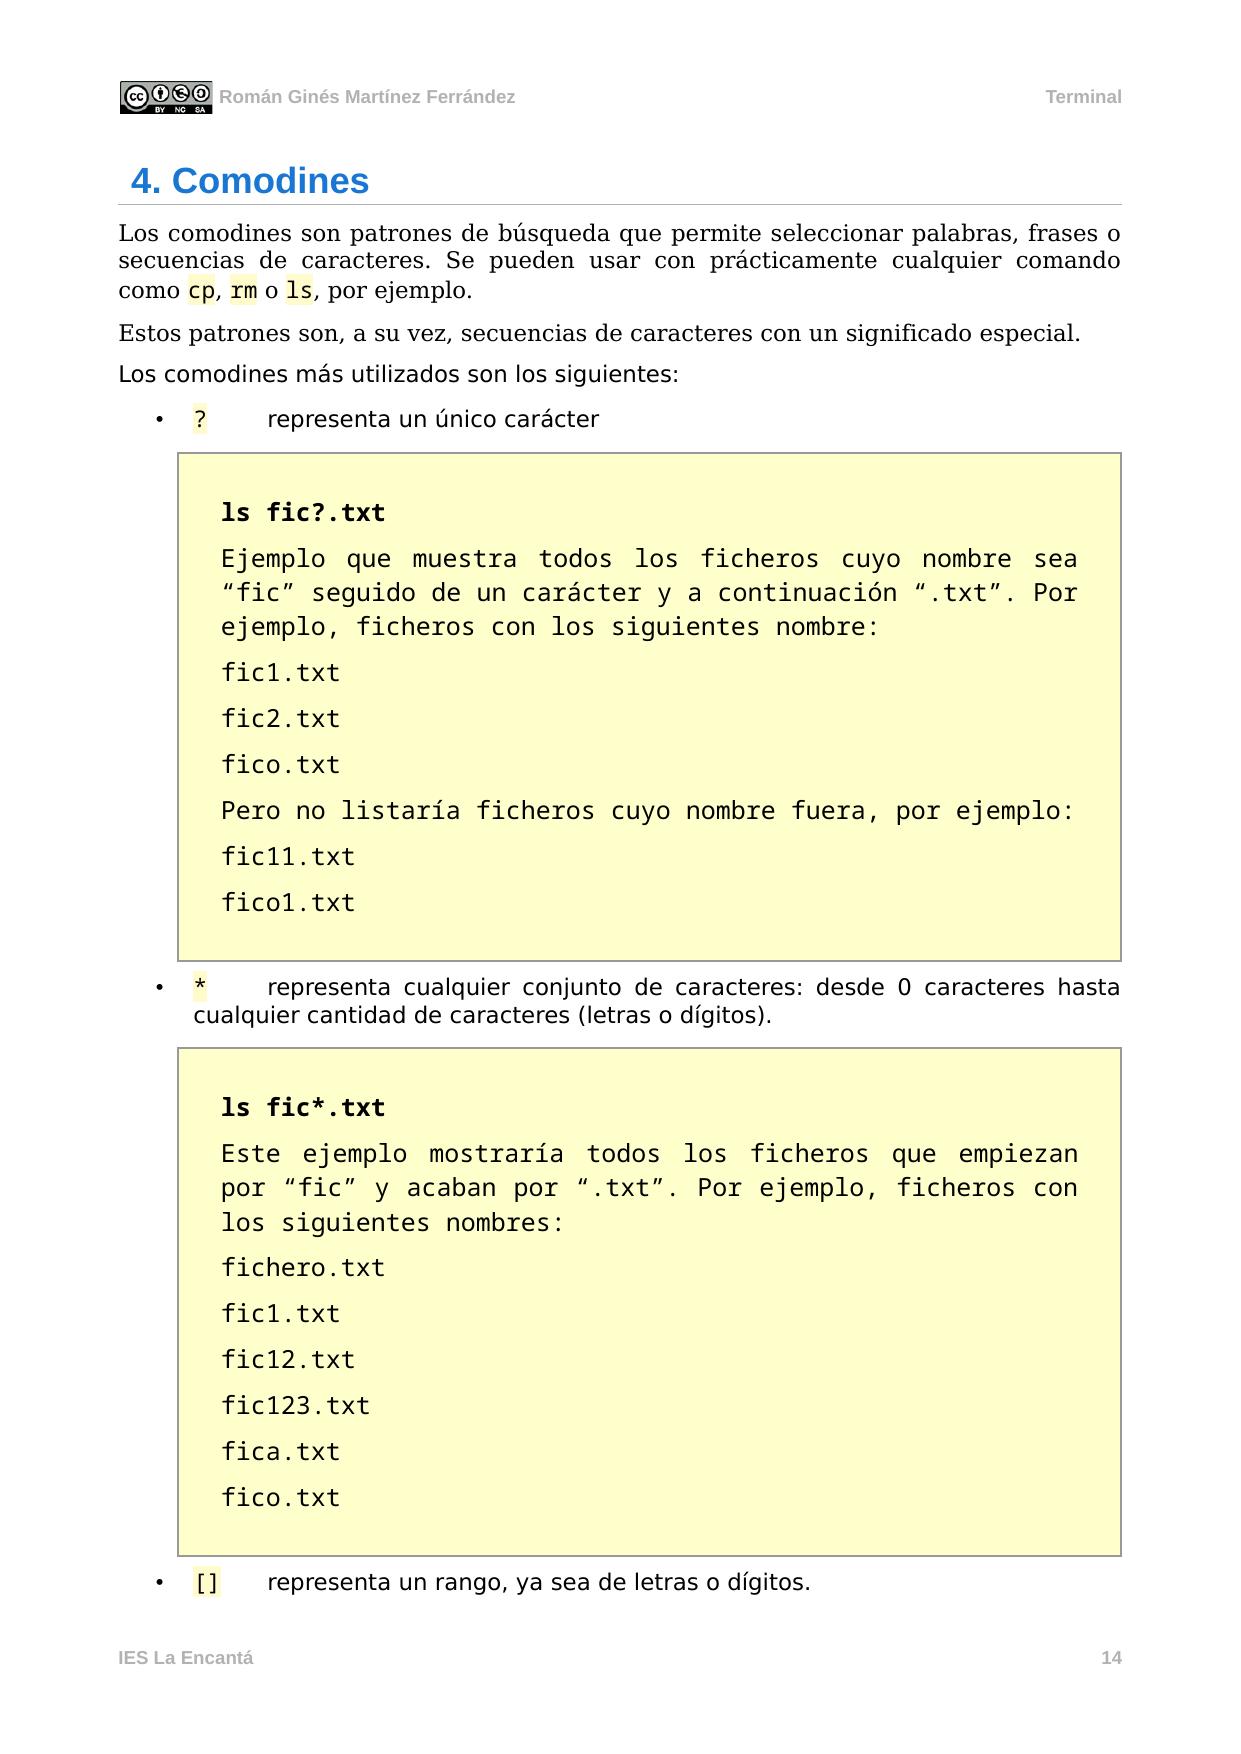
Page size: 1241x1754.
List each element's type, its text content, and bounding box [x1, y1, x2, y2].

text Los comodines son patrones de búsqueda que permite seleccionar palabras, frases o secuencias de caracteres. Se pueden usar con prácticamente cualquier comando como cp, rm o ls, por ejemplo. [118, 221, 1122, 305]
text Ejemplo que muestra todos los ficheros cuyo nombre sea “fic” seguido de un carácter y a continuación “.txt”. Por ejemplo, ficheros con los siguientes nombre: [179, 497, 1120, 612]
text fic123.txt [179, 1344, 1120, 1390]
text fico1.txt [179, 841, 1120, 960]
text Los comodines más utilizados son los siguientes: [118, 361, 1122, 388]
list [] representa un rango, ya sea de letras o dígitos. [156, 1566, 193, 1597]
text fic1.txt [179, 1253, 1120, 1298]
text Pero no listaría ficheros cuyo nombre fuera, por ejemplo: [179, 749, 1120, 795]
text fic2.txt [179, 657, 1120, 703]
subtitle Comodines [118, 156, 1122, 204]
text fic12.txt [179, 1298, 1120, 1344]
text fica.txt [179, 1390, 1120, 1436]
text Estos patrones son, a su vez, secuencias de caracteres con un significado especial. [118, 320, 1122, 347]
list ? representa un único carácter [207, 403, 1122, 434]
text fic11.txt [179, 795, 1120, 841]
text fic1.txt [179, 612, 1120, 657]
list * representa cualquier conjunto de caracteres: desde 0 caracteres hasta cualquier cantidad de caracteres (letras o dígitos). [156, 971, 1122, 1029]
text fico.txt [179, 703, 1120, 749]
picture [120, 81, 213, 114]
text fichero.txt [179, 1207, 1120, 1253]
text fico.txt [179, 1436, 1120, 1555]
text ls fic?.txt [179, 454, 1120, 497]
list ? representa un único carácter [156, 403, 193, 434]
text Este ejemplo mostraría todos los ficheros que empiezan por “fic” y acaban por “.txt”. Por ejemplo, ficheros con los siguientes nombres: [179, 1093, 1120, 1207]
list [] representa un rango, ya sea de letras o dígitos. [221, 1566, 1122, 1597]
text ls fic*.txt [179, 1049, 1120, 1093]
